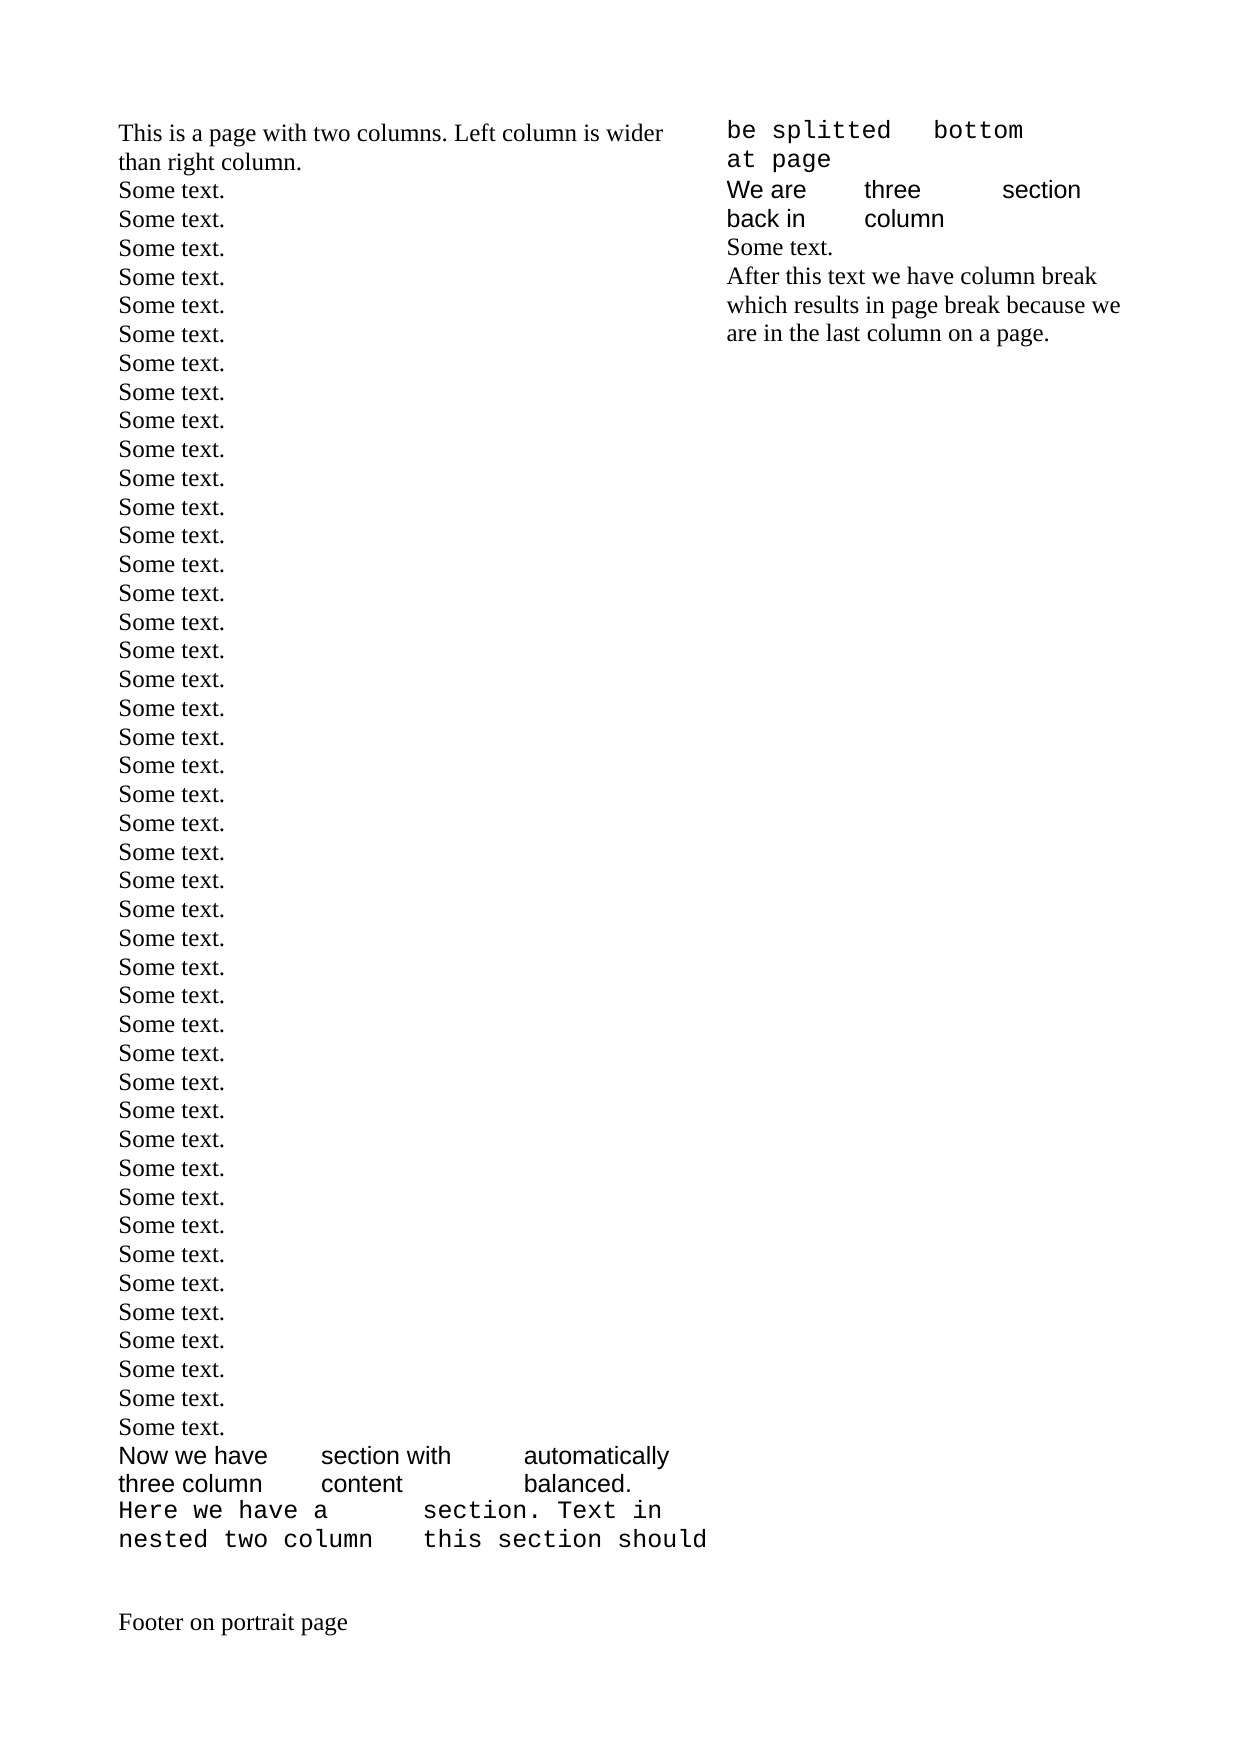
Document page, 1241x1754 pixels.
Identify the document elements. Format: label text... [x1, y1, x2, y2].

text Some text. [118, 837, 709, 866]
text Some text. [726, 232, 1122, 261]
text Some text. [118, 693, 709, 722]
text Some text. [118, 1239, 709, 1268]
text Some text. [118, 1153, 709, 1182]
text Some text. [118, 262, 709, 291]
text Some text. [118, 463, 709, 492]
text automatically balanced. [523, 1441, 709, 1498]
text Some text. [118, 291, 709, 319]
text Some text. [118, 1009, 709, 1038]
text Some text. [118, 1182, 709, 1211]
text Some text. [118, 377, 709, 406]
text After this text we have column break which results in page break because we are in the last column on a page. [726, 261, 1122, 347]
text Some text. [118, 779, 709, 808]
text Some text. [118, 521, 709, 549]
text Some text. [118, 204, 709, 233]
text bottom [933, 118, 1122, 146]
text Some text. [118, 1383, 709, 1412]
text section. Text in this section should [422, 1498, 709, 1555]
text Some text. [118, 722, 709, 751]
text Some text. [118, 434, 709, 463]
text three column [864, 175, 984, 232]
text Some text. [118, 1038, 709, 1067]
text Some text. [118, 1297, 709, 1326]
text Some text. [118, 808, 709, 837]
text Some text. [118, 348, 709, 377]
text Some text. [118, 1412, 709, 1441]
text Some text. [118, 578, 709, 607]
text Some text. [118, 1326, 709, 1354]
text Some text. [118, 492, 709, 521]
text Some text. [118, 549, 709, 578]
text Some text. [118, 981, 709, 1009]
text Some text. [118, 664, 709, 693]
text Some text. [118, 1354, 709, 1383]
text Some text. [118, 1268, 709, 1297]
text Some text. [118, 176, 709, 204]
text section with content [321, 1441, 506, 1498]
text Some text. [118, 319, 709, 348]
text Some text. [118, 866, 709, 894]
text Here we have a nested two column [118, 1498, 404, 1555]
text Some text. [118, 233, 709, 262]
text Some text. [118, 607, 709, 636]
text Some text. [118, 1096, 709, 1124]
text Some text. [118, 1211, 709, 1239]
text Some text. [118, 1124, 709, 1153]
text Some text. [118, 923, 709, 952]
text This is a page with two columns. Left column is wider than right column. [118, 118, 709, 176]
text Some text. [118, 636, 709, 664]
text We are back in [726, 175, 846, 232]
text be splitted at page [726, 118, 915, 175]
text section [1002, 175, 1122, 203]
text Some text. [118, 751, 709, 779]
text Now we have three column [118, 1441, 303, 1498]
text Some text. [118, 406, 709, 434]
text Some text. [118, 894, 709, 923]
text Some text. [118, 1067, 709, 1096]
text Some text. [118, 952, 709, 981]
